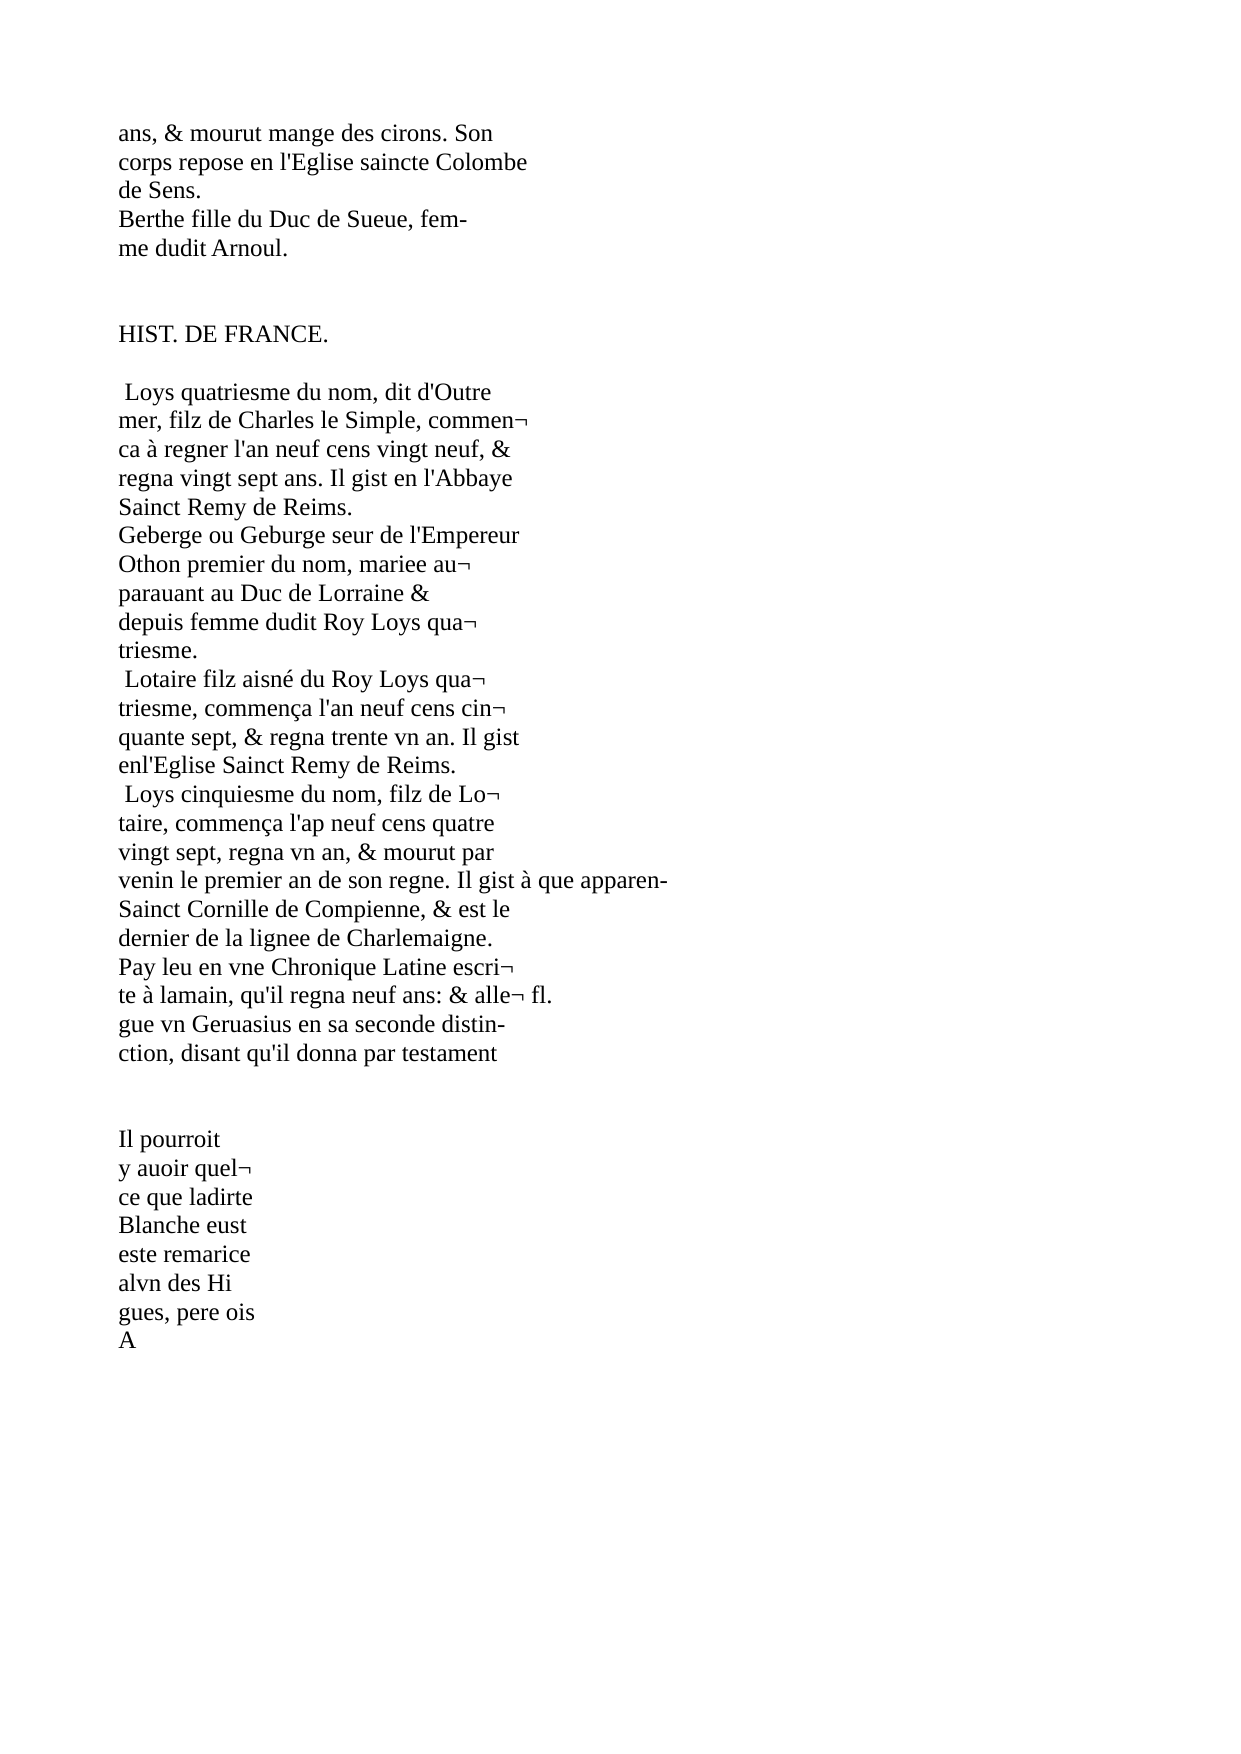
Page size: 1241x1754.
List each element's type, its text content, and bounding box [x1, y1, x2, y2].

text alvn des Hi [118, 1268, 1122, 1297]
text ction, disant qu'il donna par testament [118, 1038, 1122, 1067]
text y auoir quel¬ [118, 1153, 1122, 1182]
text gue vn Geruasius en sa seconde distin- [118, 1009, 1122, 1038]
text ca à regner l'an neuf cens vingt neuf, & [118, 434, 1122, 463]
text este remarice [118, 1239, 1122, 1268]
text gues, pere ois [118, 1297, 1122, 1326]
text ans, & mourut mange des cirons. Son [118, 118, 1122, 147]
text Sainct Remy de Reims. [118, 492, 1122, 521]
text venin le premier an de son regne. Il gist à que apparen- [118, 866, 1122, 894]
text te à lamain, qu'il regna neuf ans: & alle¬ fl. [118, 981, 1122, 1009]
text taire, commença l'ap neuf cens quatre [118, 808, 1122, 837]
text Loys quatriesme du nom, dit d'Outre [118, 377, 1122, 406]
text de Sens. [118, 176, 1122, 204]
text enl'Eglise Sainct Remy de Reims. [118, 751, 1122, 779]
text depuis femme dudit Roy Loys qua¬ [118, 607, 1122, 636]
text A [118, 1326, 1122, 1354]
text Blanche eust [118, 1211, 1122, 1239]
text corps repose en l'Eglise saincte Colombe [118, 147, 1122, 176]
text Berthe fille du Duc de Sueue, fem- [118, 204, 1122, 233]
text ce que ladirte [118, 1182, 1122, 1211]
text Geberge ou Geburge seur de l'Empereur [118, 521, 1122, 549]
text regna vingt sept ans. Il gist en l'Abbaye [118, 463, 1122, 492]
text Il pourroit [118, 1124, 1122, 1153]
text Pay leu en vne Chronique Latine escri¬ [118, 952, 1122, 981]
text quante sept, & regna trente vn an. Il gist [118, 722, 1122, 751]
text triesme. [118, 636, 1122, 664]
text Othon premier du nom, mariee au¬ [118, 549, 1122, 578]
text Lotaire filz aisné du Roy Loys qua¬ [118, 664, 1122, 693]
text parauant au Duc de Lorraine & [118, 578, 1122, 607]
text Sainct Cornille de Compienne, & est le [118, 894, 1122, 923]
text dernier de la lignee de Charlemaigne. [118, 923, 1122, 952]
text Loys cinquiesme du nom, filz de Lo¬ [118, 779, 1122, 808]
text HIST. DE FRANCE. [118, 319, 1122, 348]
text mer, filz de Charles le Simple, commen¬ [118, 406, 1122, 434]
text vingt sept, regna vn an, & mourut par [118, 837, 1122, 866]
text triesme, commença l'an neuf cens cin¬ [118, 693, 1122, 722]
text me dudit Arnoul. [118, 233, 1122, 262]
